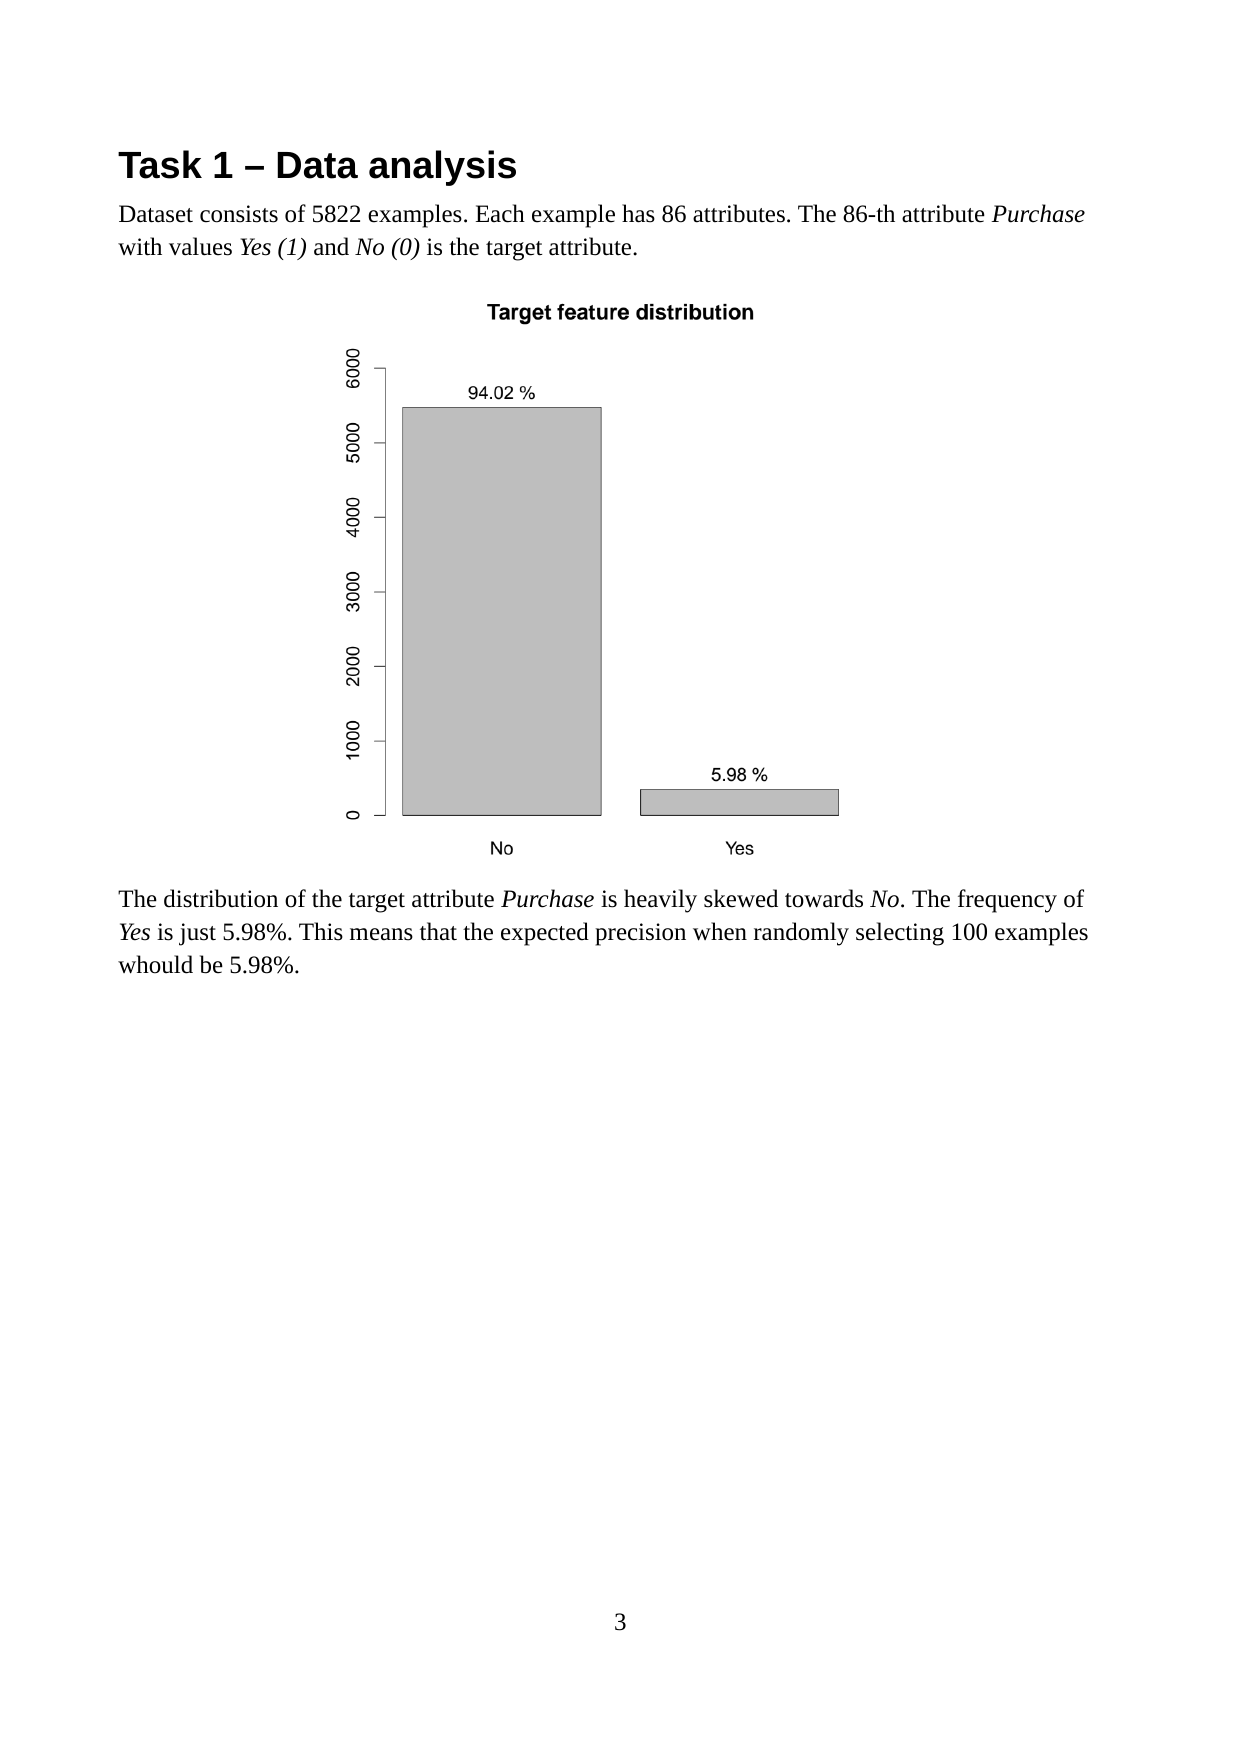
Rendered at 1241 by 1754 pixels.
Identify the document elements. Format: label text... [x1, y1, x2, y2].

picture [320, 280, 920, 880]
text The distribution of the target attribute Purchase is heavily skewed towards No. The frequency of Yes is just 5.98%. This means that the expected precision when randomly selecting 100 examples whould be 5.98%. [118, 280, 1122, 979]
subtitle Task 1 – Data analysis [118, 143, 1122, 187]
text Dataset consists of 5822 examples. Each example has 86 attributes. The 86-th attribute Purchase with values Yes (1) and No (0) is the target attribute. [118, 199, 1122, 261]
